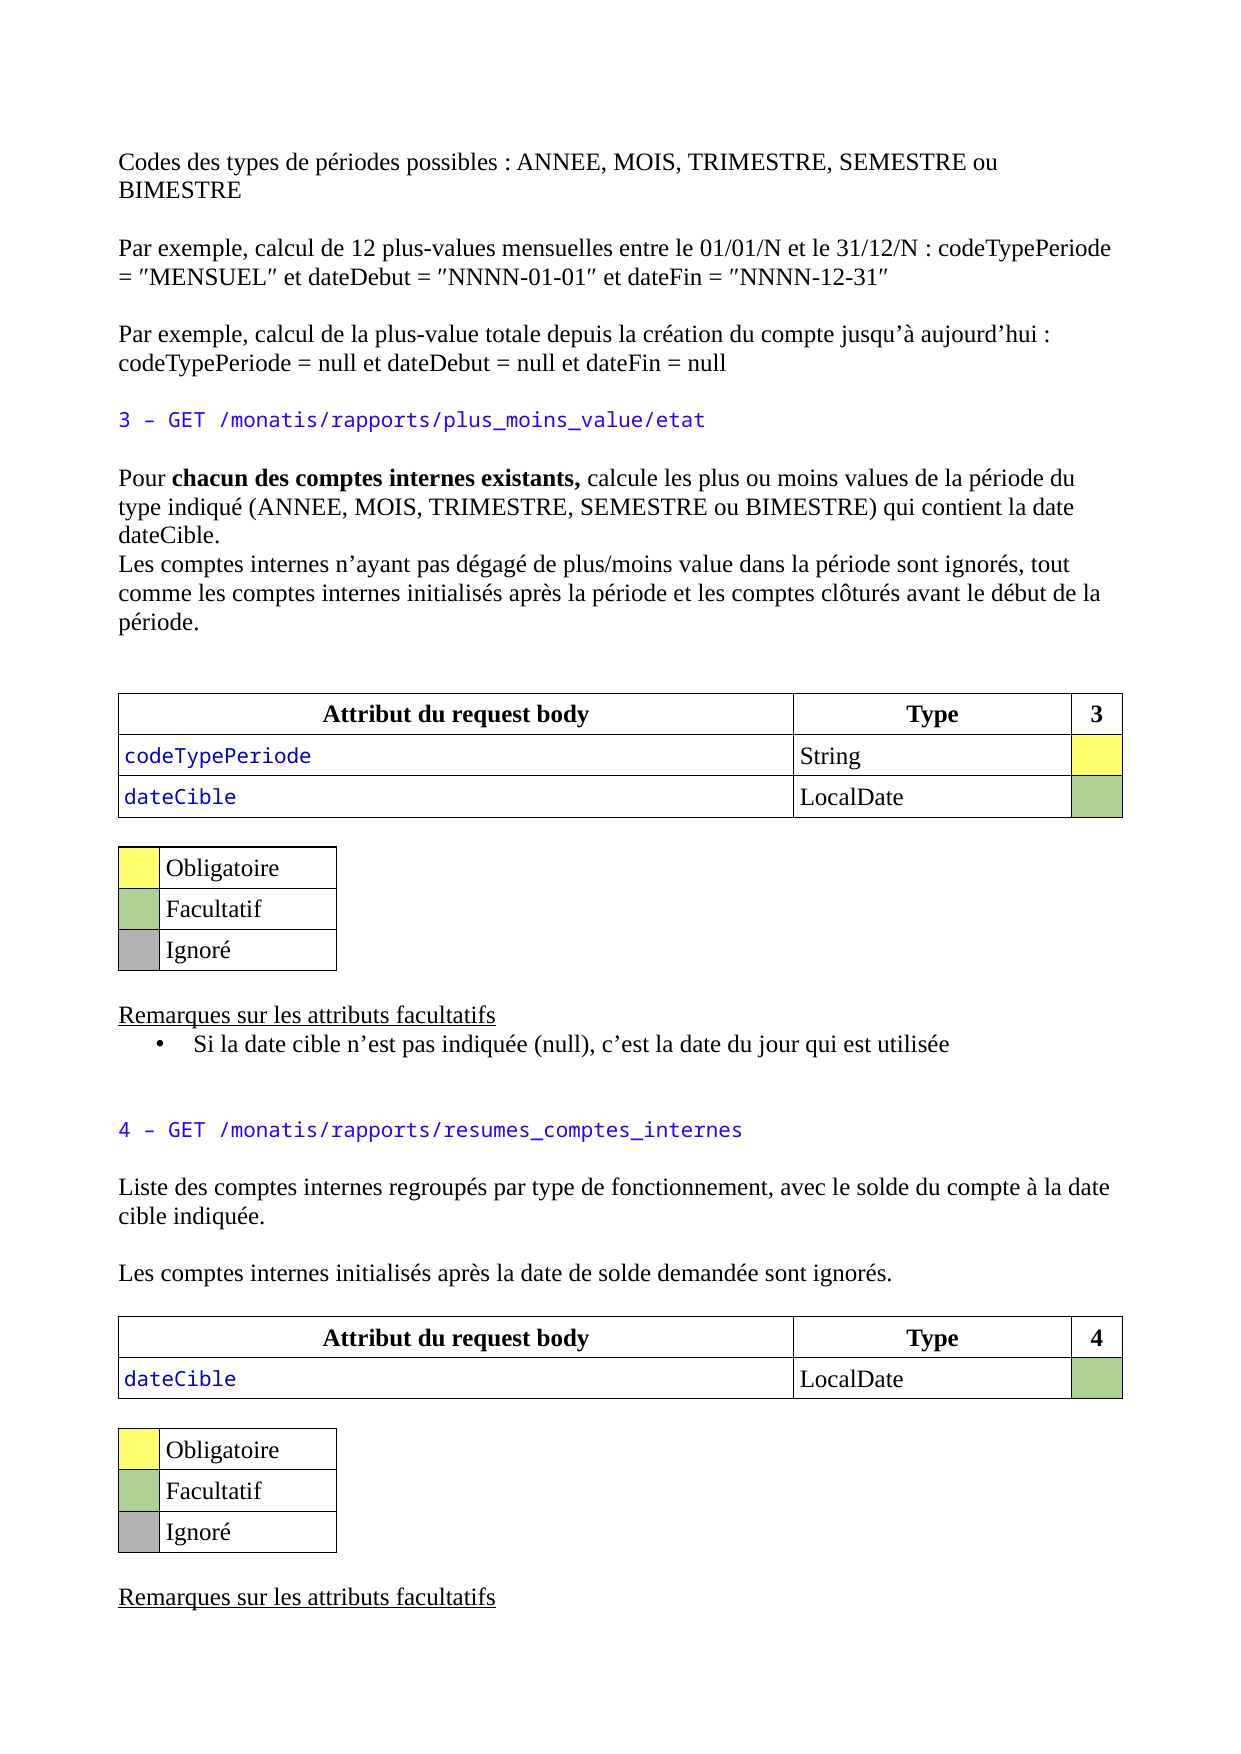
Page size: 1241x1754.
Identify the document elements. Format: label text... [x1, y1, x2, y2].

table_cell dateCible [119, 1358, 793, 1398]
table_cell Facultatif [160, 889, 336, 929]
text Par exemple, calcul de la plus-value totale depuis la création du compte jusqu’à aujourd’hui : codeTypePeriode = null et dateDebut = null et dateFin = null [118, 319, 1122, 377]
table_cell [119, 930, 159, 970]
table_cell Ignoré [160, 930, 336, 970]
table_cell [119, 1470, 159, 1511]
table_cell LocalDate [794, 776, 1071, 817]
table_header Type [794, 1317, 1071, 1357]
table_header [119, 1429, 159, 1469]
table_cell [1072, 1358, 1122, 1398]
list Si la date cible n’est pas indiquée (null), c’est la date du jour qui est utilisée [156, 1029, 1122, 1057]
table_header 4 [1072, 1317, 1122, 1357]
text Les comptes internes n’ayant pas dégagé de plus/moins value dans la période sont ignorés, tout comme les comptes internes initialisés après la période et les comptes clôturés avant le début de la période. [118, 549, 1122, 635]
table_cell [119, 889, 159, 929]
text Liste des comptes internes regroupés par type de fonctionnement, avec le solde du compte à la date cible indiquée. [118, 1172, 1122, 1229]
text Par exemple, calcul de 12 plus-values mensuelles entre le 01/01/N et le 31/12/N : codeTypePeriode = ″MENSUEL″ et dateDebut = ″NNNN-01-01″ et dateFin = ″NNNN-12-31″ [118, 233, 1122, 291]
table_header Obligatoire [160, 1429, 336, 1469]
text Pour chacun des comptes internes existants, calcule les plus ou moins values de la période du type indiqué (ANNEE, MOIS, TRIMESTRE, SEMESTRE ou BIMESTRE) qui contient la date dateCible. [118, 463, 1122, 549]
table_cell dateCible [119, 776, 793, 817]
table_header Attribut du request body [119, 1317, 793, 1357]
text Remarques sur les attributs facultatifs [118, 1000, 1122, 1029]
text 3 – GET /monatis/rapports/plus_moins_value/etat [118, 406, 1122, 434]
table_header [119, 848, 159, 888]
table_cell String [794, 735, 1071, 775]
text 4 – GET /monatis/rapports/resumes_comptes_internes [118, 1115, 1122, 1143]
table_cell codeTypePeriode [119, 735, 793, 775]
table_header 3 [1072, 694, 1122, 734]
table_cell LocalDate [794, 1358, 1071, 1398]
table_cell Ignoré [160, 1512, 336, 1552]
table_cell [1072, 735, 1122, 775]
table_cell [1072, 776, 1122, 817]
text Les comptes internes initialisés après la date de solde demandée sont ignorés. [118, 1258, 1122, 1287]
table_cell [119, 1512, 159, 1552]
text Remarques sur les attributs facultatifs [118, 1582, 1122, 1610]
table_header Obligatoire [160, 848, 336, 888]
table_cell Facultatif [160, 1470, 336, 1511]
table_header Type [794, 694, 1071, 734]
text Codes des types de périodes possibles : ANNEE, MOIS, TRIMESTRE, SEMESTRE ou BIMESTRE [118, 147, 1122, 204]
table_header Attribut du request body [119, 694, 793, 734]
